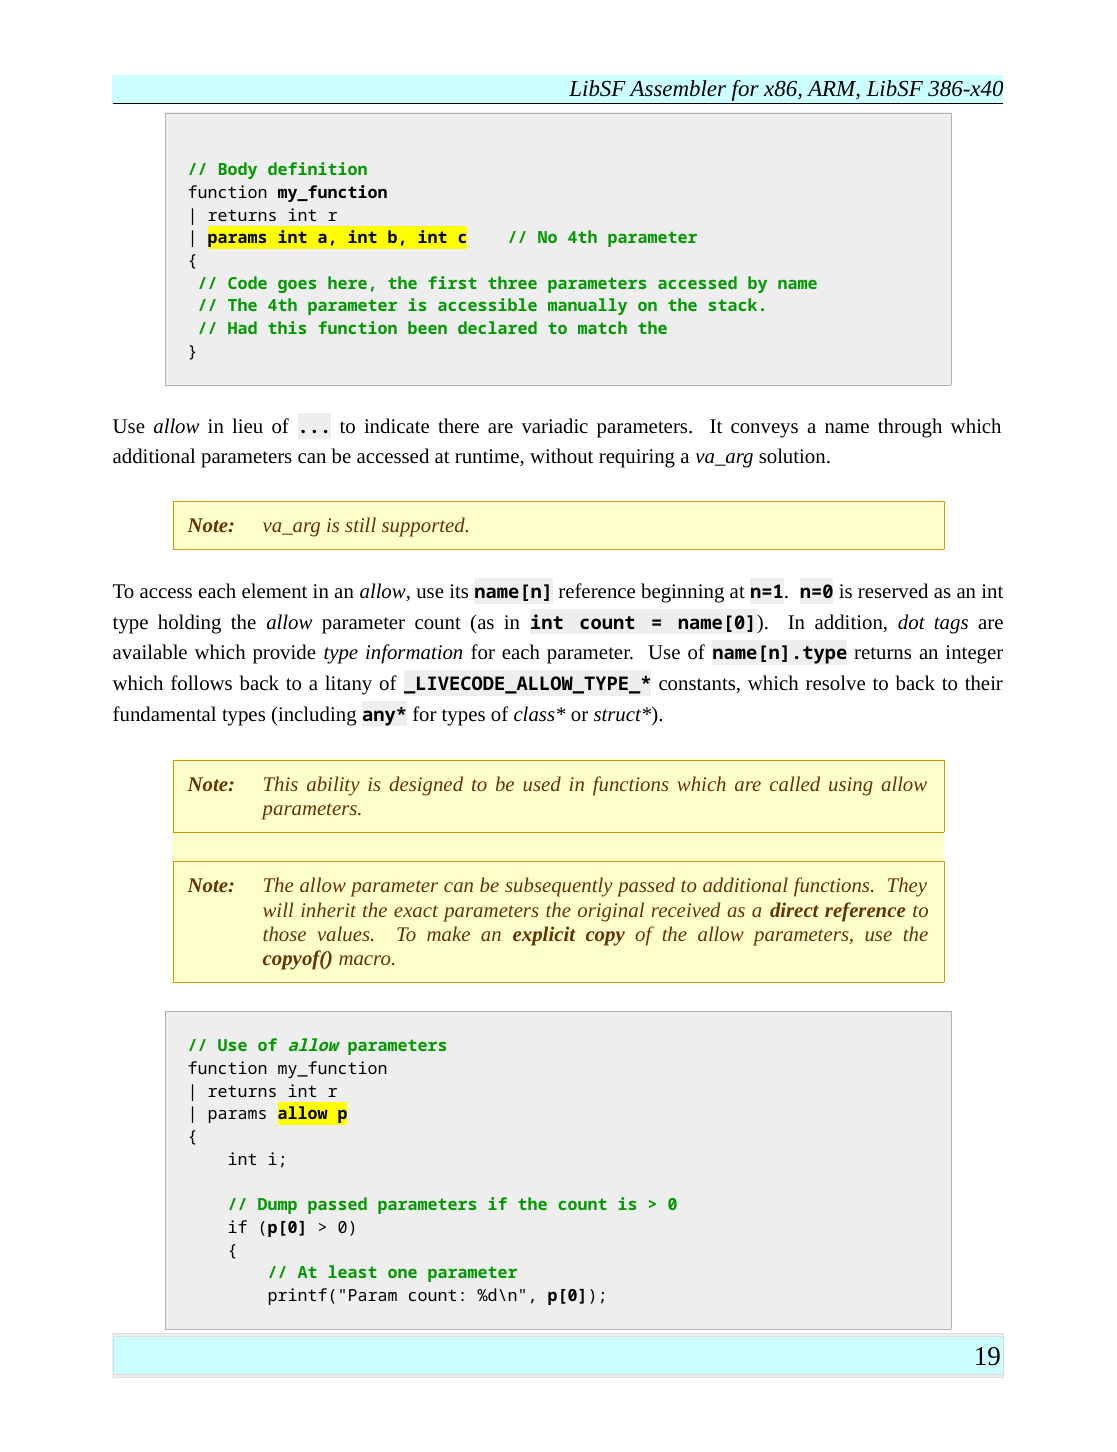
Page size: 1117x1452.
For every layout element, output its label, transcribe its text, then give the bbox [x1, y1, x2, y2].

text To access each element in an allow, use its name[n] reference beginning at n=1. n=0 is reserved as an int type holding the allow parameter count (as in int count = name[0]). In addition, dot tags are available which provide type information for each parameter. Use of name[n].type returns an integer which follows back to a litany of _LIVECODE_ALLOW_TYPE_* constants, which resolve to back to their fundamental types (including any* for types of class* or struct*). [112, 578, 1003, 726]
text Note: va_arg is still supported. [174, 502, 944, 549]
text // Body definition function my_function | returns int r | params int a, int b, int c // No 4th parameter { // Code goes here, the first three parameters accessed by name // The 4th parameter is accessible manually on the stack. // Had this function been declared to match the } [166, 114, 951, 385]
text Note: This ability is designed to be used in functions which are called using allow parameters. [174, 761, 944, 832]
text // Use of allow parameters function my_function | returns int r | params allow p { int i; // Dump passed parameters if the count is > 0 if (p[0] > 0) { // At least one parameter printf("Param count: %d\n", p[0]); [166, 1012, 951, 1329]
text Use allow in lieu of ... to indicate there are variadic parameters. It conveys a name through which additional parameters can be accessed at runtime, without requiring a va_arg solution. [112, 413, 1003, 468]
text Note: The allow parameter can be subsequently passed to additional functions. They will inherit the exact parameters the original received as a direct reference to those values. To make an explicit copy of the allow parameters, use the copyof() macro. [174, 862, 944, 982]
